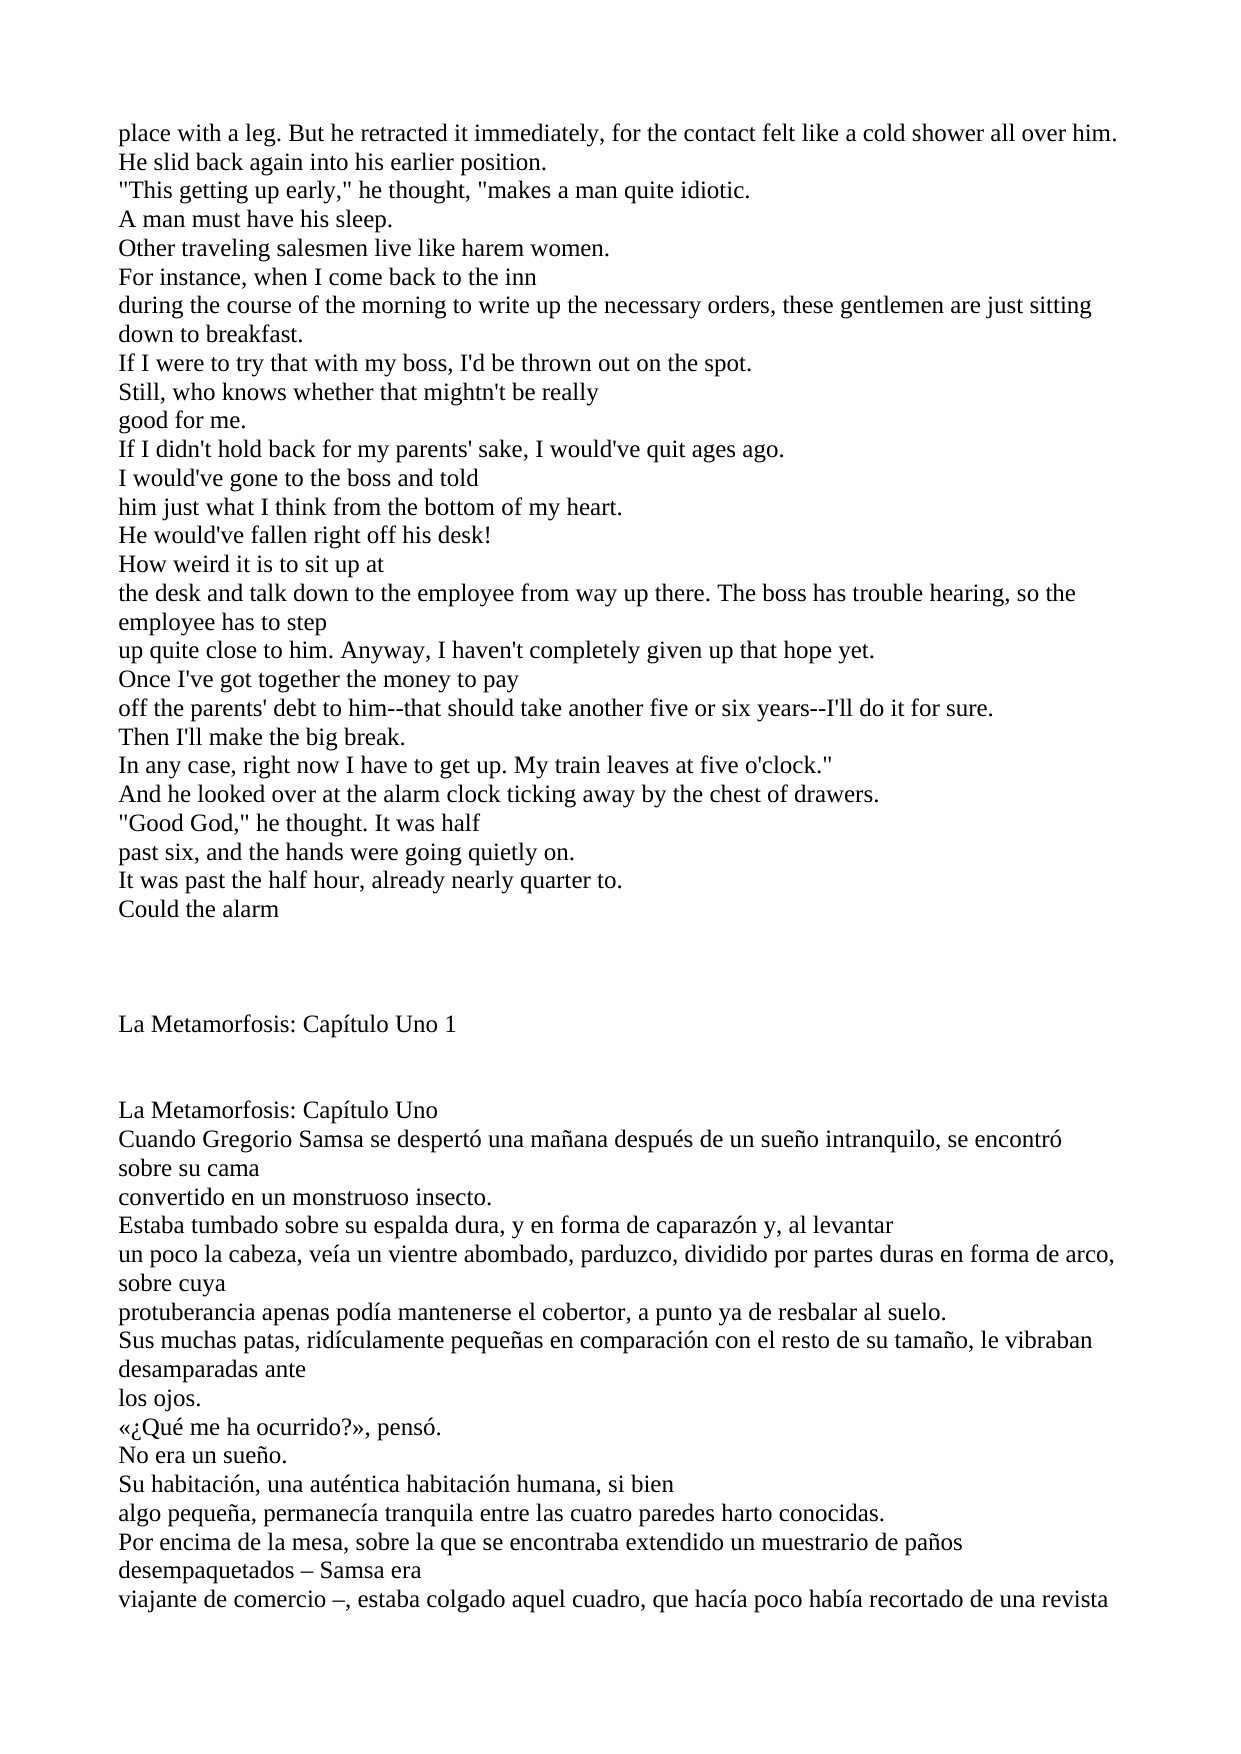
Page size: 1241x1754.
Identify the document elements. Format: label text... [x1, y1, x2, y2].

text Su habitación, una auténtica habitación humana, si bien [118, 1469, 1122, 1498]
text Cuando Gregorio Samsa se despertó una mañana después de un sueño intranquilo, se encontró sobre su cama [118, 1124, 1122, 1182]
text I would've gone to the boss and told [118, 463, 1122, 492]
text La Metamorfosis: Capítulo Uno 1 [118, 1009, 1122, 1038]
text off the parents' debt to him--that should take another five or six years--I'll do it for sure. [118, 693, 1122, 722]
text Estaba tumbado sobre su espalda dura, y en forma de caparazón y, al levantar [118, 1211, 1122, 1239]
text Then I'll make the big break. [118, 722, 1122, 751]
text How weird it is to sit up at [118, 549, 1122, 578]
text Still, who knows whether that mightn't be really [118, 377, 1122, 406]
text In any case, right now I have to get up. My train leaves at five o'clock." [118, 751, 1122, 779]
text un poco la cabeza, veía un vientre abombado, parduzco, dividido por partes duras en forma de arco, sobre cuya [118, 1239, 1122, 1297]
text No era un sueño. [118, 1441, 1122, 1469]
text los ojos. [118, 1383, 1122, 1412]
text For instance, when I come back to the inn [118, 262, 1122, 291]
text convertido en un monstruoso insecto. [118, 1182, 1122, 1211]
text up quite close to him. Anyway, I haven't completely given up that hope yet. [118, 636, 1122, 664]
text protuberancia apenas podía mantenerse el cobertor, a punto ya de resbalar al suelo. [118, 1297, 1122, 1326]
text If I were to try that with my boss, I'd be thrown out on the spot. [118, 348, 1122, 377]
text It was past the half hour, already nearly quarter to. [118, 866, 1122, 894]
text And he looked over at the alarm clock ticking away by the chest of drawers. [118, 779, 1122, 808]
text place with a leg. But he retracted it immediately, for the contact felt like a cold shower all over him. [118, 118, 1122, 147]
text If I didn't hold back for my parents' sake, I would've quit ages ago. [118, 434, 1122, 463]
text past six, and the hands were going quietly on. [118, 837, 1122, 866]
text Sus muchas patas, ridículamente pequeñas en comparación con el resto de su tamaño, le vibraban desamparadas ante [118, 1326, 1122, 1383]
text «¿Qué me ha ocurrido?», pensó. [118, 1412, 1122, 1441]
text He would've fallen right off his desk! [118, 521, 1122, 549]
text "This getting up early," he thought, "makes a man quite idiotic. [118, 176, 1122, 204]
text Once I've got together the money to pay [118, 664, 1122, 693]
text Por encima de la mesa, sobre la que se encontraba extendido un muestrario de paños desempaquetados – Samsa era [118, 1527, 1122, 1584]
text A man must have his sleep. [118, 204, 1122, 233]
text good for me. [118, 406, 1122, 434]
text during the course of the morning to write up the necessary orders, these gentlemen are just sitting down to breakfast. [118, 291, 1122, 348]
text La Metamorfosis: Capítulo Uno [118, 1096, 1122, 1124]
text He slid back again into his earlier position. [118, 147, 1122, 176]
text him just what I think from the bottom of my heart. [118, 492, 1122, 521]
text "Good God," he thought. It was half [118, 808, 1122, 837]
text Could the alarm [118, 894, 1122, 923]
text algo pequeña, permanecía tranquila entre las cuatro paredes harto conocidas. [118, 1498, 1122, 1527]
text the desk and talk down to the employee from way up there. The boss has trouble hearing, so the employee has to step [118, 578, 1122, 636]
text viajante de comercio –, estaba colgado aquel cuadro, que hacía poco había recortado de una revista [118, 1584, 1122, 1613]
text Other traveling salesmen live like harem women. [118, 233, 1122, 262]
